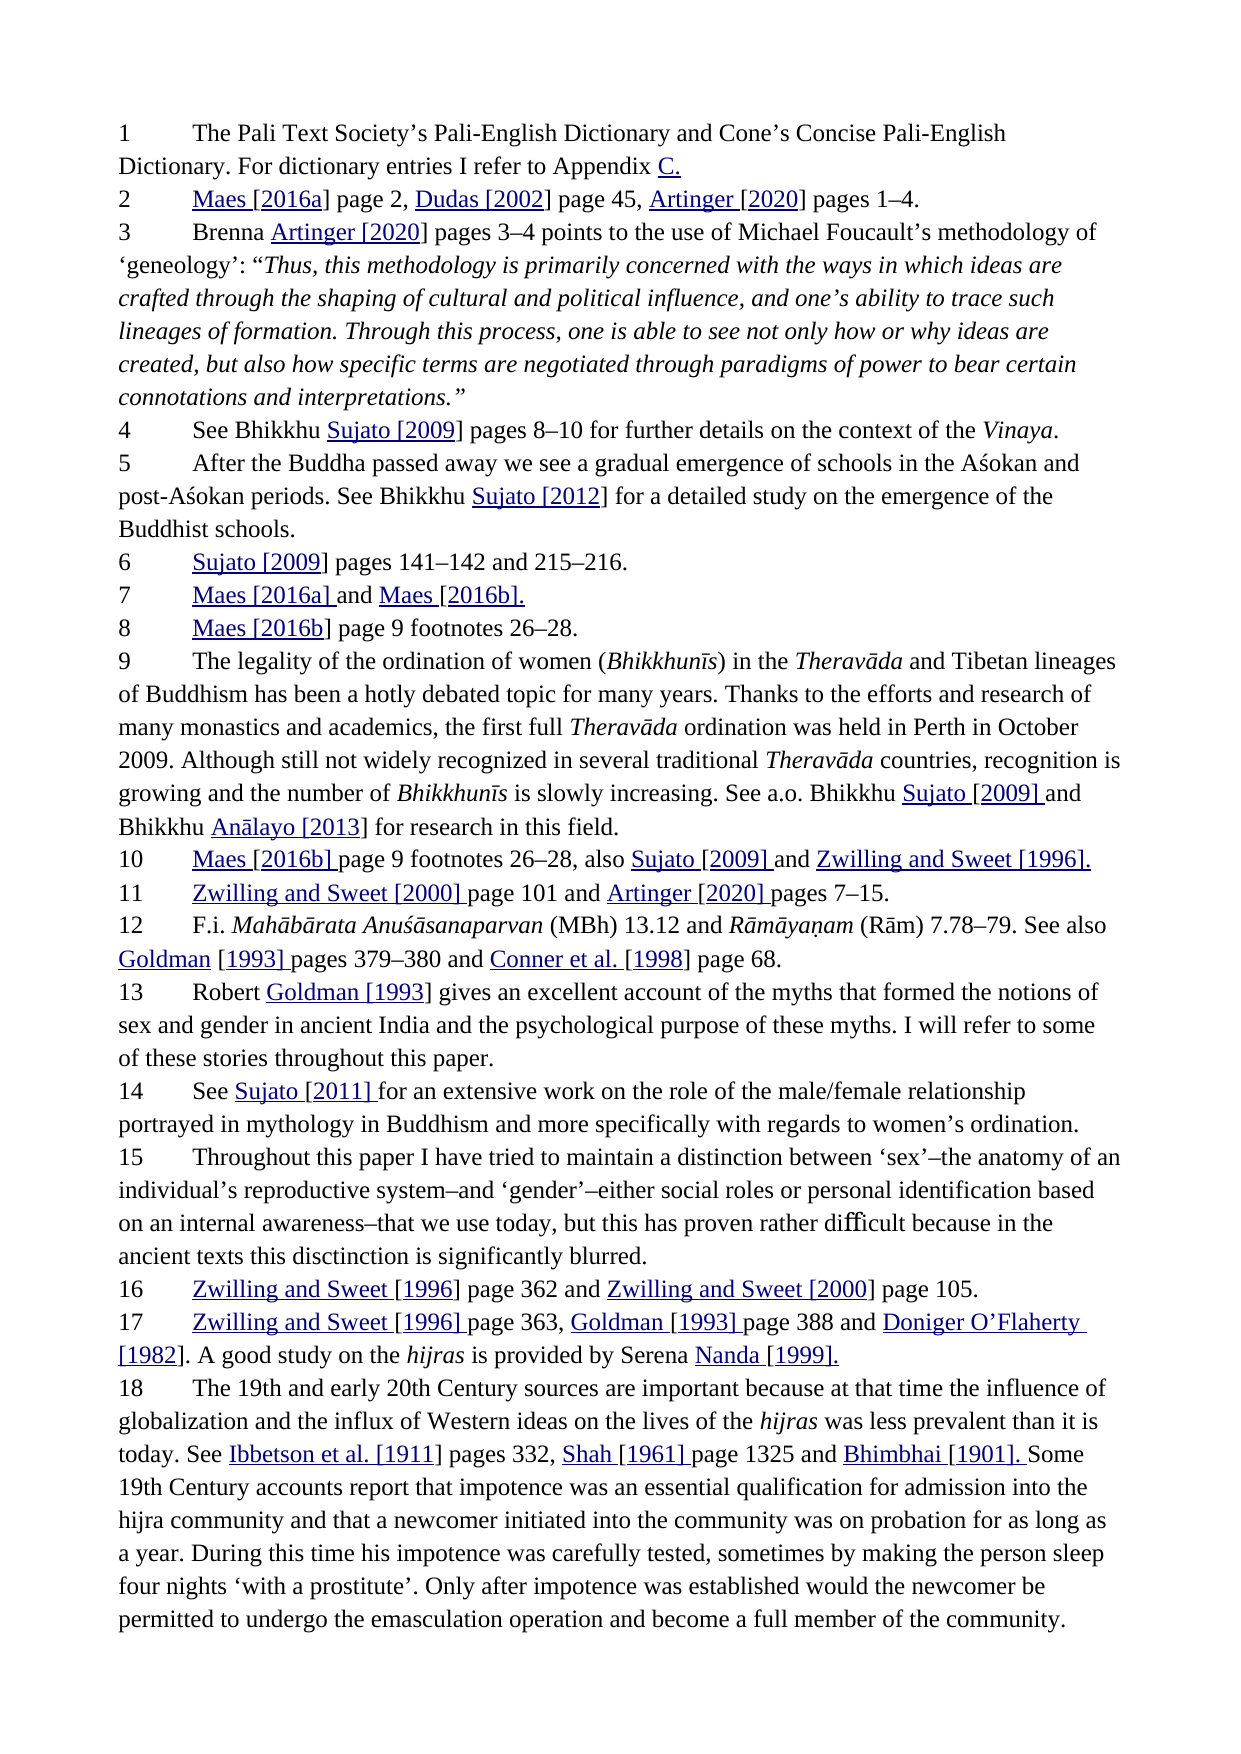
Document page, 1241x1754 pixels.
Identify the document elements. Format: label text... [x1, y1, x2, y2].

text Maes [2016a] and Maes [2016b]. [118, 580, 1122, 609]
text After the Buddha passed away we see a gradual emergence of schools in the Aśokan and post-Aśokan periods. See Bhikkhu Sujato [2012] for a detailed study on the emergence of the Buddhist schools. [118, 448, 1122, 543]
text Zwilling and Sweet [1996] page 362 and Zwilling and Sweet [2000] page 105. [118, 1274, 1122, 1303]
text Maes [2016a] page 2, Dudas [2002] page 45, Artinger [2020] pages 1–4. [118, 184, 1122, 213]
text F.i. Mahābārata Anuśāsanaparvan (MBh) 13.12 and Rāmāyaṇam (Rām) 7.78–79. See also Goldman [1993] pages 379–380 and Conner et al. [1998] page 68. [118, 911, 1122, 972]
text Sujato [2009] pages 141–142 and 215–216. [118, 547, 1122, 576]
text Throughout this paper I have tried to maintain a distinction between ‘sex’–the anatomy of an individual’s reproductive system–and ‘gender’–either social roles or personal identification based on an internal awareness–that we use today, but this has proven rather diﬀicult because in the ancient texts this disctinction is significantly blurred. [118, 1142, 1122, 1269]
text See Bhikkhu Sujato [2009] pages 8–10 for further details on the context of the Vinaya. [118, 415, 1122, 444]
text Zwilling and Sweet [1996] page 363, Goldman [1993] page 388 and Doniger O’Flaherty [1982]. A good study on the hijras is provided by Serena Nanda [1999]. [118, 1307, 1122, 1369]
text See Sujato [2011] for an extensive work on the role of the male/female relationship portrayed in mythology in Buddhism and more specifically with regards to women’s ordination. [118, 1076, 1122, 1137]
text The legality of the ordination of women (Bhikkhunīs) in the Theravāda and Tibetan lineages of Buddhism has been a hotly debated topic for many years. Thanks to the efforts and research of many monastics and academics, the first full Theravāda ordination was held in Perth in October 2009. Although still not widely recognized in several traditional Theravāda countries, recognition is growing and the number of Bhikkhunīs is slowly increasing. See a.o. Bhikkhu Sujato [2009] and Bhikkhu Anālayo [2013] for research in this field. [118, 646, 1122, 840]
text Brenna Artinger [2020] pages 3–4 points to the use of Michael Foucault’s methodology of ‘geneology’: “Thus, this methodology is primarily concerned with the ways in which ideas are crafted through the shaping of cultural and political influence, and one’s ability to trace such lineages of formation. Through this process, one is able to see not only how or why ideas are created, but also how specific terms are negotiated through paradigms of power to bear certain connotations and interpretations.” [118, 217, 1122, 411]
text The Pali Text Society’s Pali-English Dictionary and Cone’s Concise Pali-English Dictionary. For dictionary entries I refer to Appendix C. [118, 118, 1122, 180]
text Robert Goldman [1993] gives an excellent account of the myths that formed the notions of sex and gender in ancient India and the psychological purpose of these myths. I will refer to some of these stories throughout this paper. [118, 977, 1122, 1071]
text The 19th and early 20th Century sources are important because at that time the influence of globalization and the influx of Western ideas on the lives of the hijras was less prevalent than it is today. See Ibbetson et al. [1911] pages 332, Shah [1961] page 1325 and Bhimbhai [1901]. Some 19th Century accounts report that impotence was an essential qualification for admission into the hijra community and that a newcomer initiated into the community was on probation for as long as a year. During this time his impotence was carefully tested, sometimes by making the person sleep four nights ‘with a prostitute’. Only after impotence was established would the newcomer be permitted to undergo the emasculation operation and become a full member of the community. [118, 1373, 1122, 1633]
text Zwilling and Sweet [2000] page 101 and Artinger [2020] pages 7–15. [118, 878, 1122, 906]
text Maes [2016b] page 9 footnotes 26–28. [118, 613, 1122, 642]
text Maes [2016b] page 9 footnotes 26–28, also Sujato [2009] and Zwilling and Sweet [1996]. [118, 844, 1122, 873]
